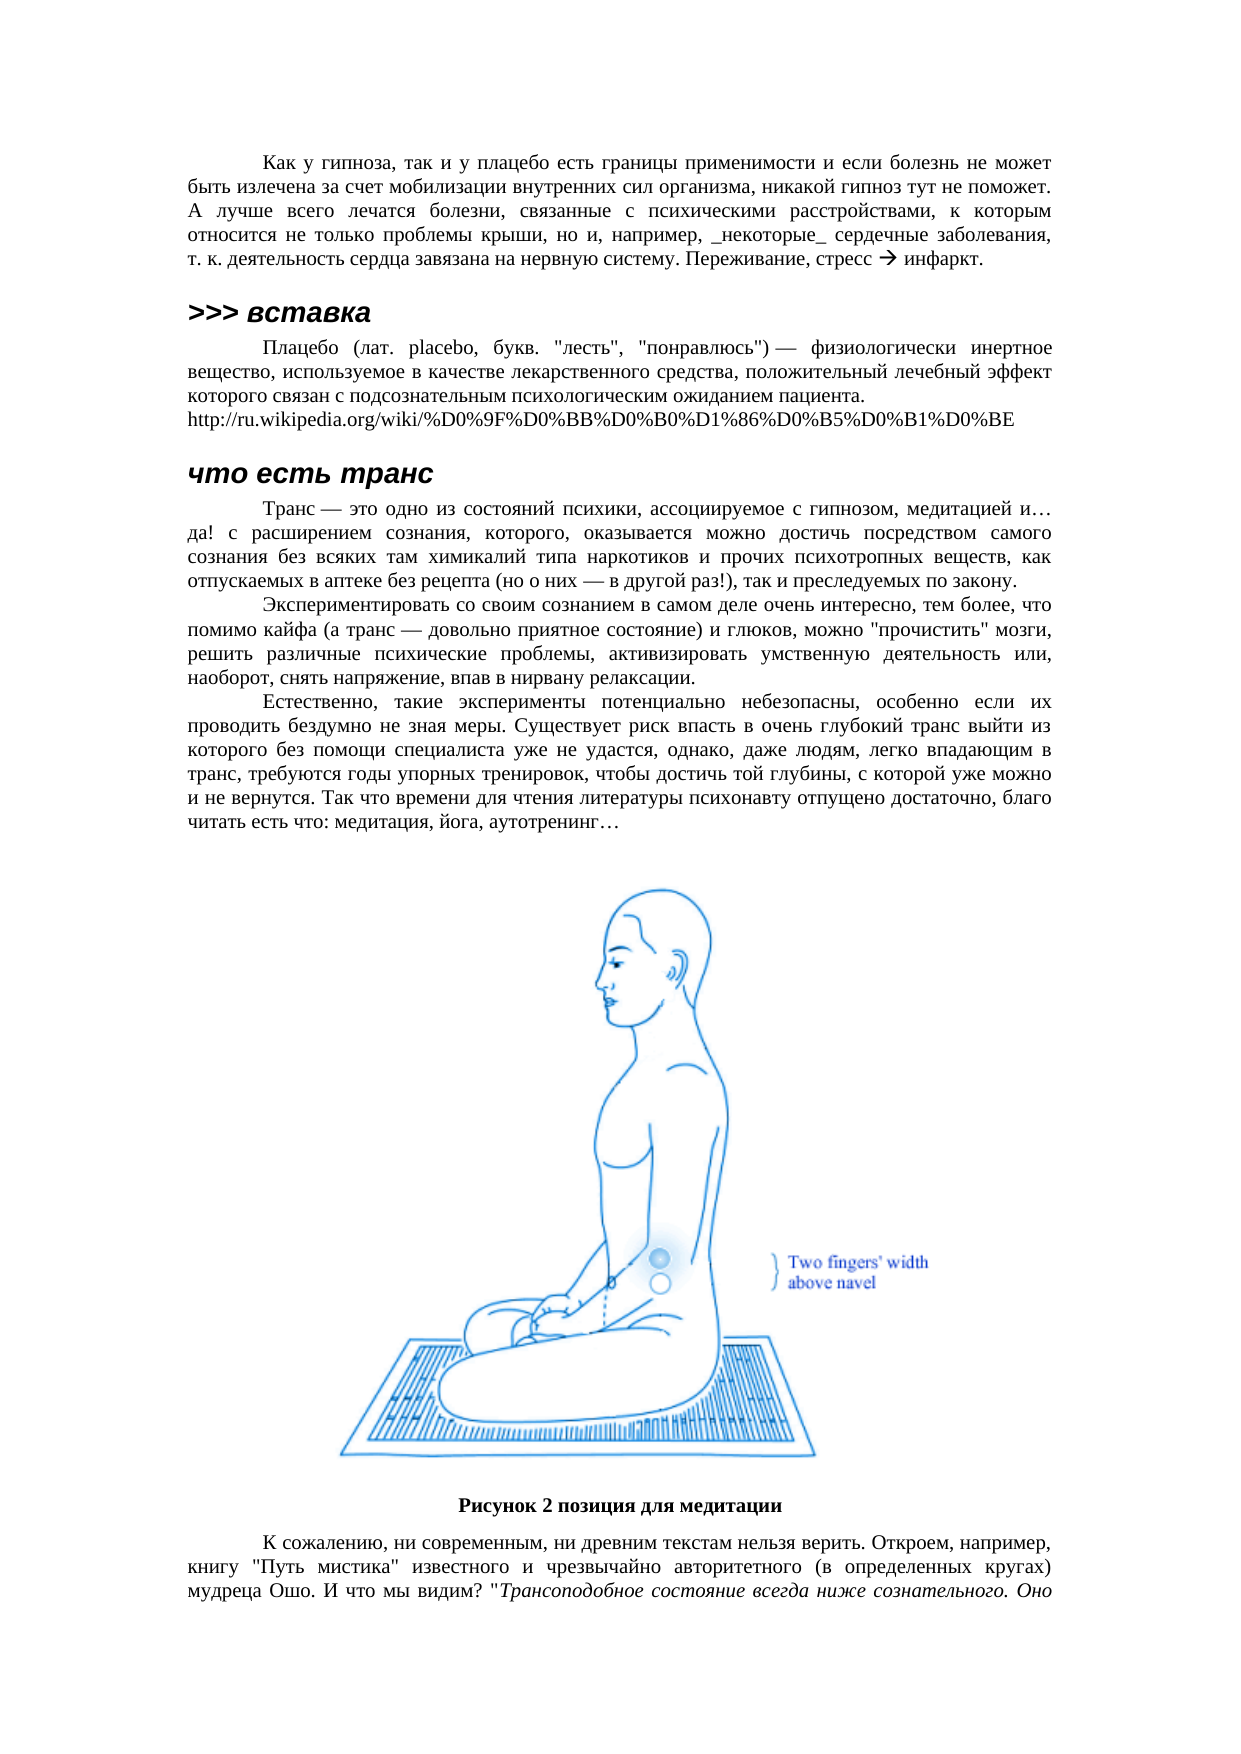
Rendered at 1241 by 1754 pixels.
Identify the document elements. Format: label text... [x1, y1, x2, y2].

text К сожалению, ни современным, ни древним текстам нельзя верить. Откроем, например, книгу "Путь мистика" известного и чрезвычайно авторитетного (в определенных кругах) мудреца Ошо. И что мы видим? "Трансоподобное состояние всегда ниже сознательного. Оно [187, 1529, 1053, 1602]
text Естественно, такие эксперименты потенциально небезопасны, особенно если их проводить бездумно не зная меры. Существует риск впасть в очень глубокий транс выйти из которого без помощи специалиста уже не удастся, однако, даже людям, легко впадающим в транс, требуются годы упорных тренировок, чтобы достичь той глубины, с которой уже можно и не вернутся. Так что времени для чтения литературы психонавту отпущено достаточно, благо читать есть что: медитация, йога, аутотренинг… [187, 689, 1053, 833]
picture [292, 857, 948, 1481]
text http://ru.wikipedia.org/wiki/%D0%9F%D0%BB%D0%B0%D1%86%D0%B5%D0%B1%D0%BE [187, 407, 1053, 431]
text Транс — это одно из состояний психики, ассоциируемое с гипнозом, медитацией и… да! с расширением сознания, которого, оказывается можно достичь посредством самого сознания без всяких там химикалий типа наркотиков и прочих психотропных веществ, как отпускаемых в аптеке без рецепта (но о них — в другой раз!), так и преследуемых по закону. [187, 496, 1053, 592]
text Плацебо (лат. placebo, букв. "лесть", "понравлюсь") — физиологически инертное вещество, используемое в качестве лекарственного средства, положительный лечебный эффект которого связан с подсознательным психологическим ожиданием пациента. [187, 335, 1053, 407]
subtitle >>> вставка [187, 295, 1053, 329]
text Рисунок 2 позиция для медитации [187, 1493, 1053, 1517]
subtitle что есть транс [187, 456, 1053, 490]
text Экспериментировать со своим сознанием в самом деле очень интересно, тем более, что помимо кайфа (а транс — довольно приятное состояние) и глюков, можно "прочистить" мозги, решить различные психические проблемы, активизировать умственную деятельность или, наоборот, снять напряжение, впав в нирвану релаксации. [187, 592, 1053, 689]
text Как у гипноза, так и у плацебо есть границы применимости и если болезнь не может быть излечена за счет мобилизации внутренних сил организма, никакой гипноз тут не поможет. А лучше всего лечатся болезни, связанные с психическими расстройствами, к которым относится не только проблемы крыши, но и, например, _некоторые_ сердечные заболевания, т. к. деятельность сердца завязана на нервную систему. Переживание, стресс  инфаркт. [187, 150, 1053, 270]
